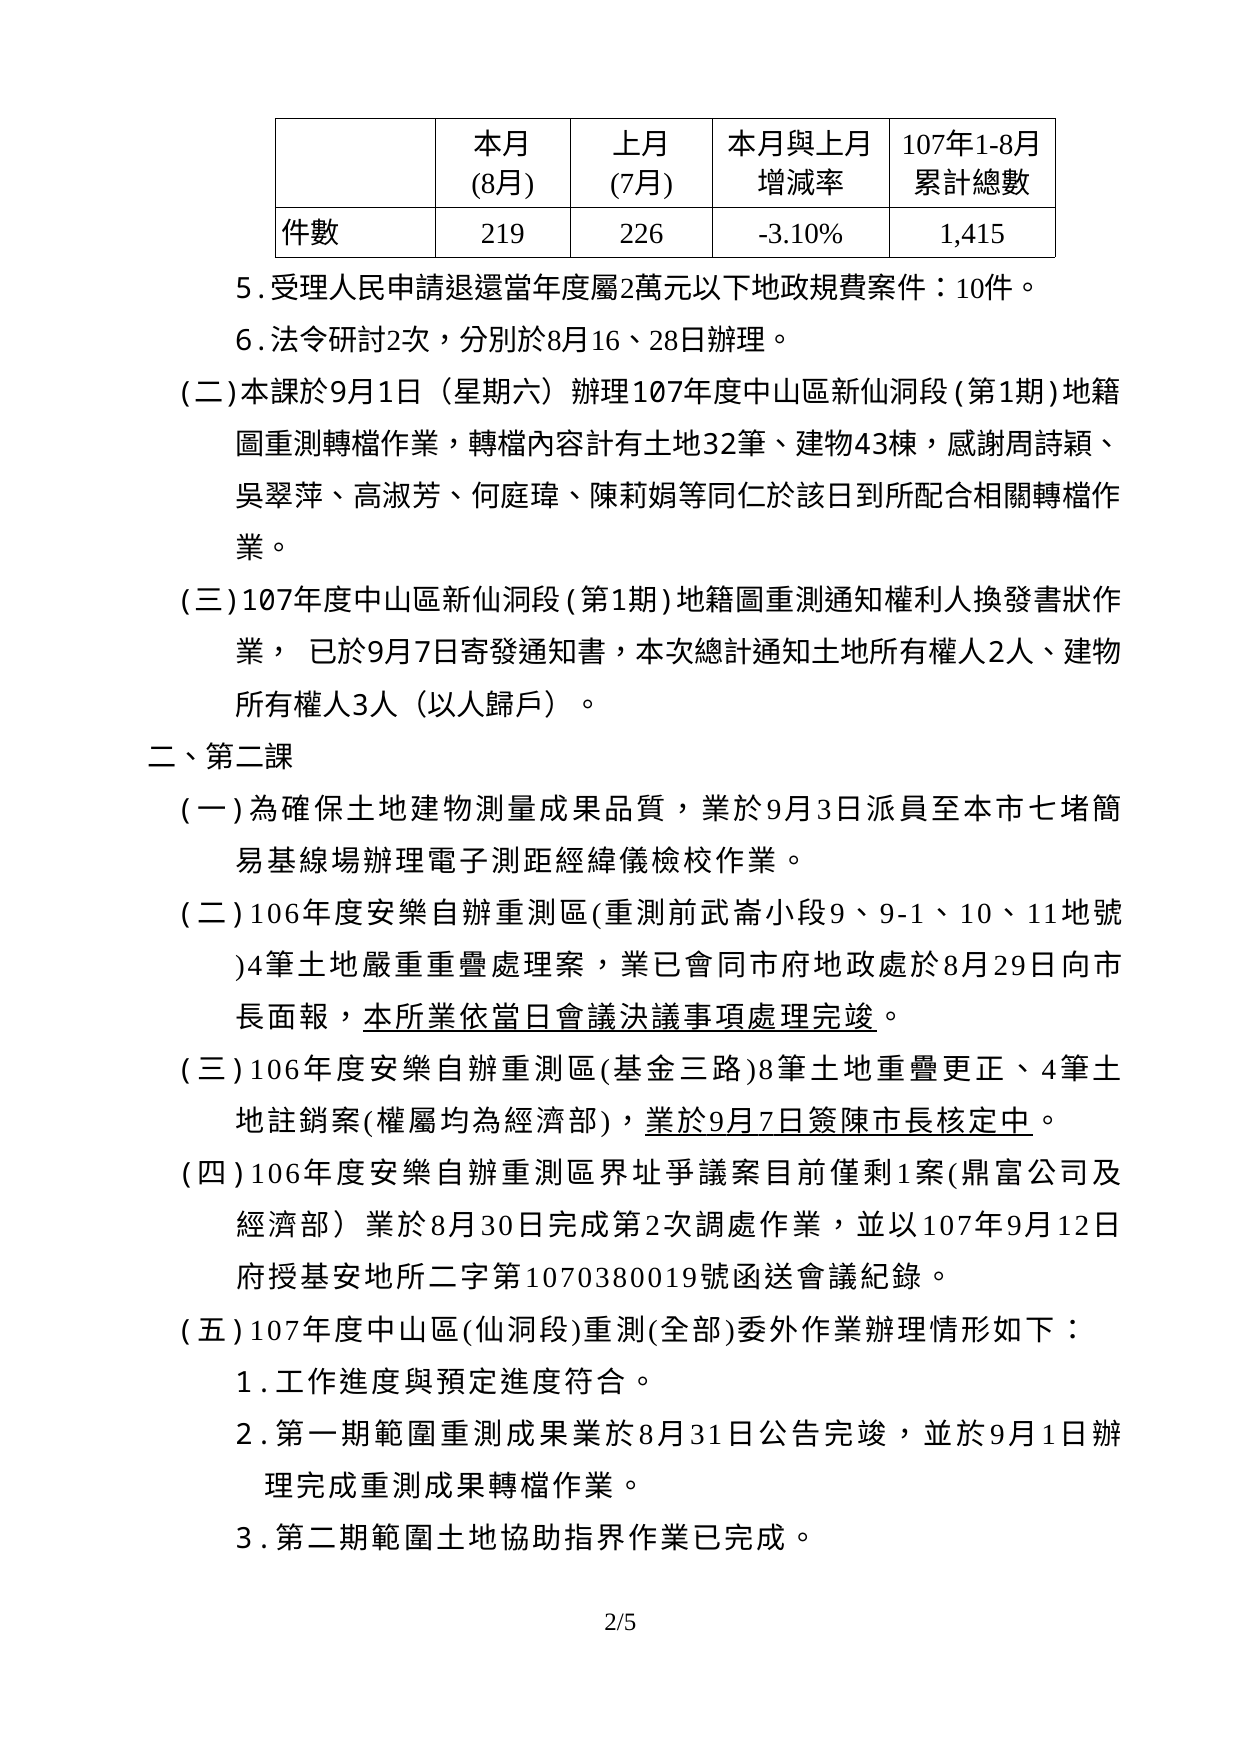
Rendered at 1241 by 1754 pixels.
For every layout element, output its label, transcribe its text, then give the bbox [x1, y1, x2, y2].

list 106年度安樂自辦重測區(基金三路)8筆土地重疊更正、4筆土地註銷案(權屬均為經濟部)，業於9月7日簽陳市長核定中。 [176, 1038, 1122, 1142]
list 受理人民申請退還當年度屬2萬元以下地政規費案件：10件。 [235, 257, 1122, 309]
list 本課於9月1日（星期六）辦理107年度中山區新仙洞段(第1期)地籍圖重測轉檔作業，轉檔內容計有土地32筆、建物43棟，感謝周詩穎、吳翠萍、高淑芳、何庭瑋、陳莉娟等同仁於該日到所配合相關轉檔作業。 [176, 361, 1122, 569]
list 第二課 [147, 725, 1122, 777]
table_cell 219 [436, 208, 570, 257]
table_cell 226 [571, 208, 712, 257]
table_header 上月 (7月) [571, 119, 712, 207]
list 106年度安樂自辦重測區界址爭議案目前僅剩1案(鼎富公司及經濟部）業於8月30日完成第2次調處作業，並以107年9月12日府授基安地所二字第1070380019號函送會議紀錄。 [177, 1142, 1122, 1298]
table_cell 1,415 [890, 208, 1055, 257]
table_header 本月與上月 增減率 [713, 119, 889, 207]
list 107年度中山區(仙洞段)重測(全部)委外作業辦理情形如下： [176, 1298, 1122, 1350]
list 為確保土地建物測量成果品質，業於9月3日派員至本市七堵簡易基線場辦理電子測距經緯儀檢校作業。 [176, 777, 1122, 882]
table_header [276, 119, 435, 207]
list 工作進度與預定進度符合。 [235, 1350, 1122, 1402]
list 法令研討2次，分別於8月16、28日辦理。 [235, 309, 1122, 361]
list 107年度中山區新仙洞段(第1期)地籍圖重測通知權利人換發書狀作業， 已於9月7日寄發通知書，本次總計通知土地所有權人2人、建物所有權人3人（以人歸戶）。 [176, 569, 1122, 725]
table_cell -3.10% [713, 208, 889, 257]
list 第一期範圍重測成果業於8月31日公告完竣，並於9月1日辦理完成重測成果轉檔作業。 [235, 1402, 1122, 1507]
table_cell 件數 [276, 208, 435, 257]
list 第二期範圍土地協助指界作業已完成。 [235, 1507, 1122, 1559]
list 106年度安樂自辦重測區(重測前武崙小段9、9-1、10、11地號)4筆土地嚴重重疊處理案，業已會同市府地政處於8月29日向市長面報，本所業依當日會議決議事項處理完竣。 [176, 882, 1122, 1038]
table_header 107年1-8月 累計總數 [890, 119, 1055, 207]
table_header 本月 (8月) [436, 119, 570, 207]
